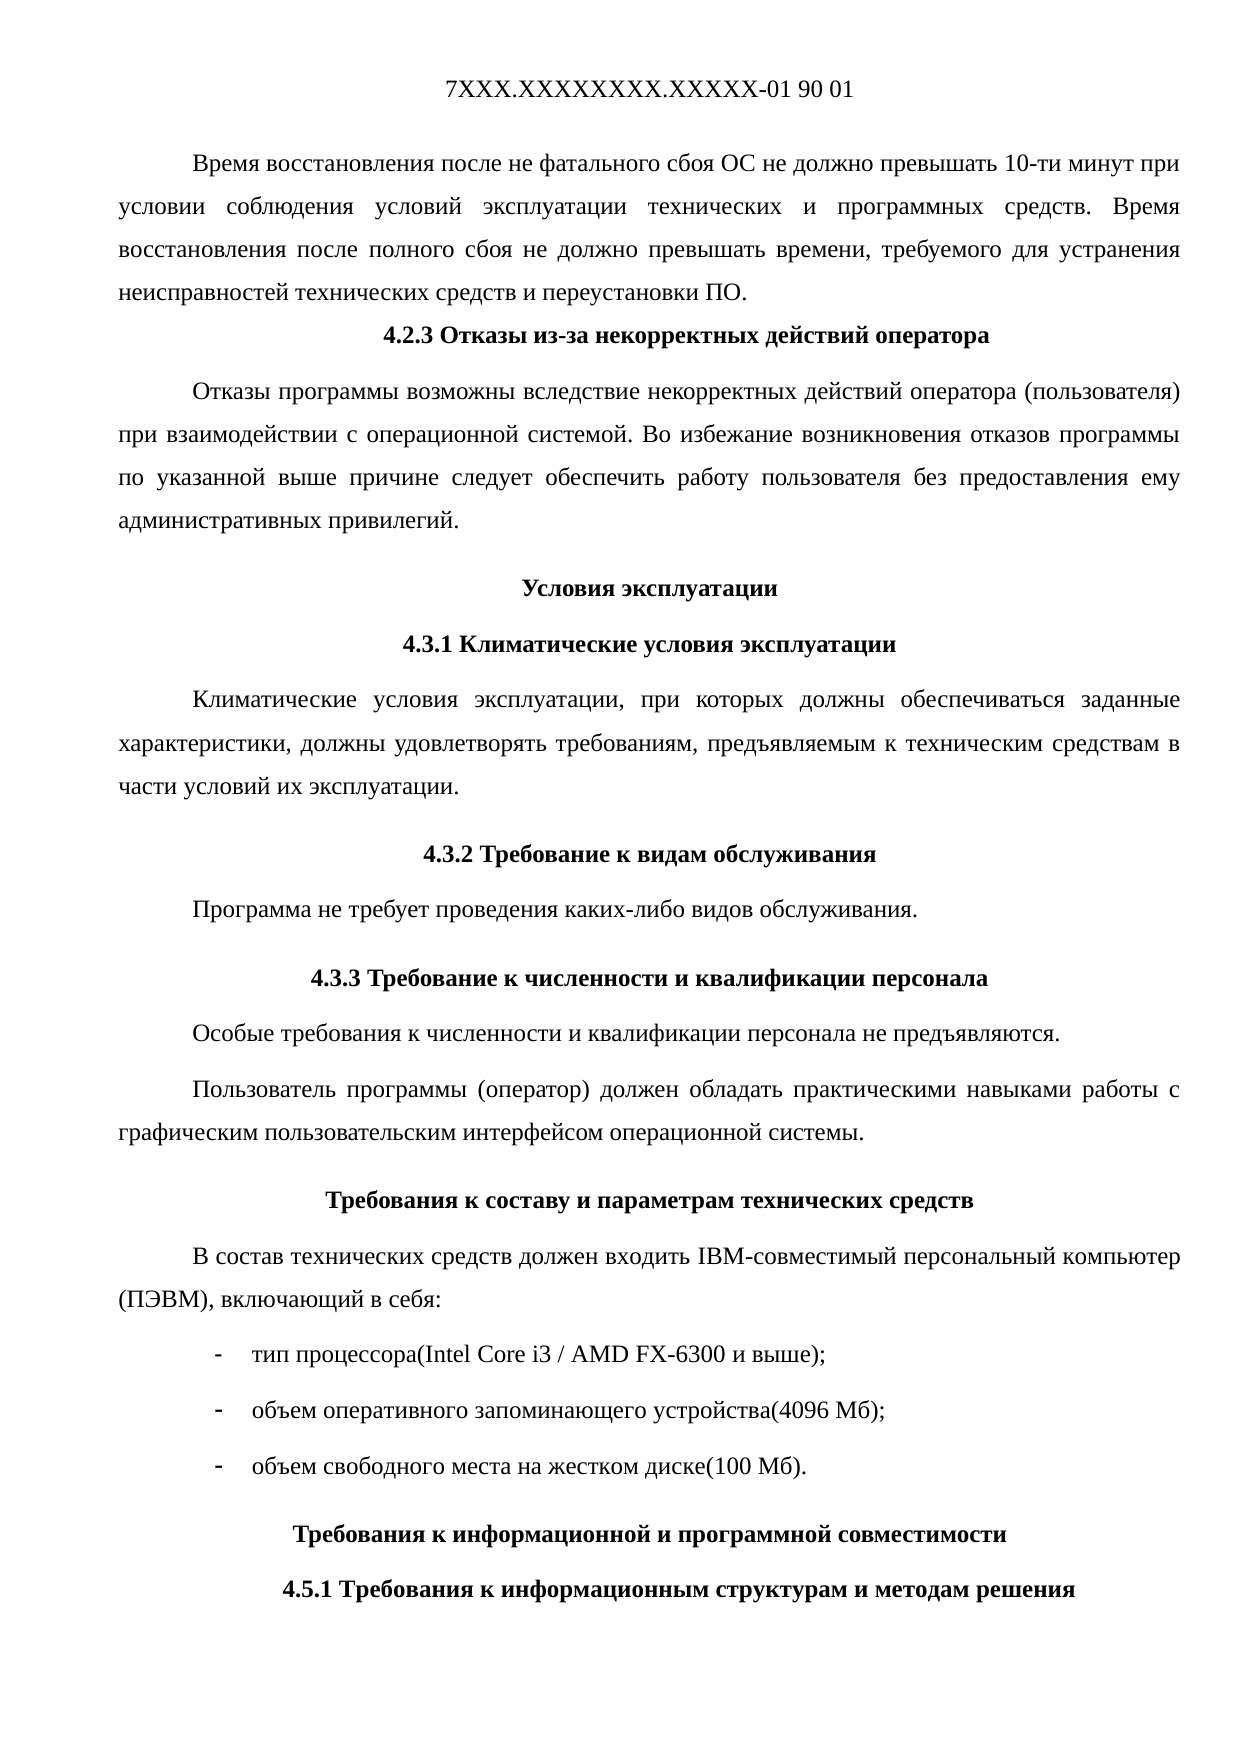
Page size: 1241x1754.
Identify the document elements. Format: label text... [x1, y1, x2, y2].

list тип процессора(Intel Core i3 / AMD FX-6300 и выше); [214, 1339, 1181, 1368]
text 4.3.2 Требование к видам обслуживания [118, 839, 1181, 868]
text Пользователь программы (оператор) должен обладать практическими навыками работы с графическим пользовательским интерфейсом операционной системы. [118, 1074, 1181, 1146]
text 4.3.3 Требование к численности и квалификации персонала [118, 963, 1181, 991]
subtitle Требования к составу и параметрам технических средств [118, 1185, 1181, 1214]
text 4.2.3 Отказы из-за некорректных действий оператора [118, 320, 1181, 349]
text Климатические условия эксплуатации, при которых должны обеспечиваться заданные характеристики, должны удовлетворять требованиям, предъявляемым к техническим средствам в части условий их эксплуатации. [118, 684, 1181, 799]
text 4.5.1 Требования к информационным структурам и методам решения [118, 1574, 1181, 1603]
list объем свободного места на жестком диске(100 Мб). [214, 1451, 1181, 1479]
list объем оперативного запоминающего устройства(4096 Мб); [214, 1395, 1181, 1424]
subtitle Требования к информационной и программной совместимости [118, 1519, 1181, 1548]
text Время восстановления после не фатального сбоя ОС не должно превышать 10-ти минут при условии соблюдения условий эксплуатации технических и программных средств. Время восстановления после полного сбоя не должно превышать времени, требуемого для устранения неисправностей технических средств и переустановки ПО. [118, 148, 1181, 306]
text В состав технических средств должен входить IBM-совместимый персональный компьютер (ПЭВМ), включающий в себя: [118, 1241, 1181, 1313]
text Программа не требует проведения каких-либо видов обслуживания. [118, 894, 1181, 923]
subtitle Условия эксплуатации [118, 573, 1181, 602]
text 4.3.1 Климатические условия эксплуатации [118, 629, 1181, 658]
text Отказы программы возможны вследствие некорректных действий оператора (пользователя) при взаимодействии с операционной системой. Во избежание возникновения отказов программы по указанной выше причине следует обеспечить работу пользователя без предоставления ему административных привилегий. [118, 376, 1181, 534]
text Особые требования к численности и квалификации персонала не предъявляются. [118, 1018, 1181, 1047]
